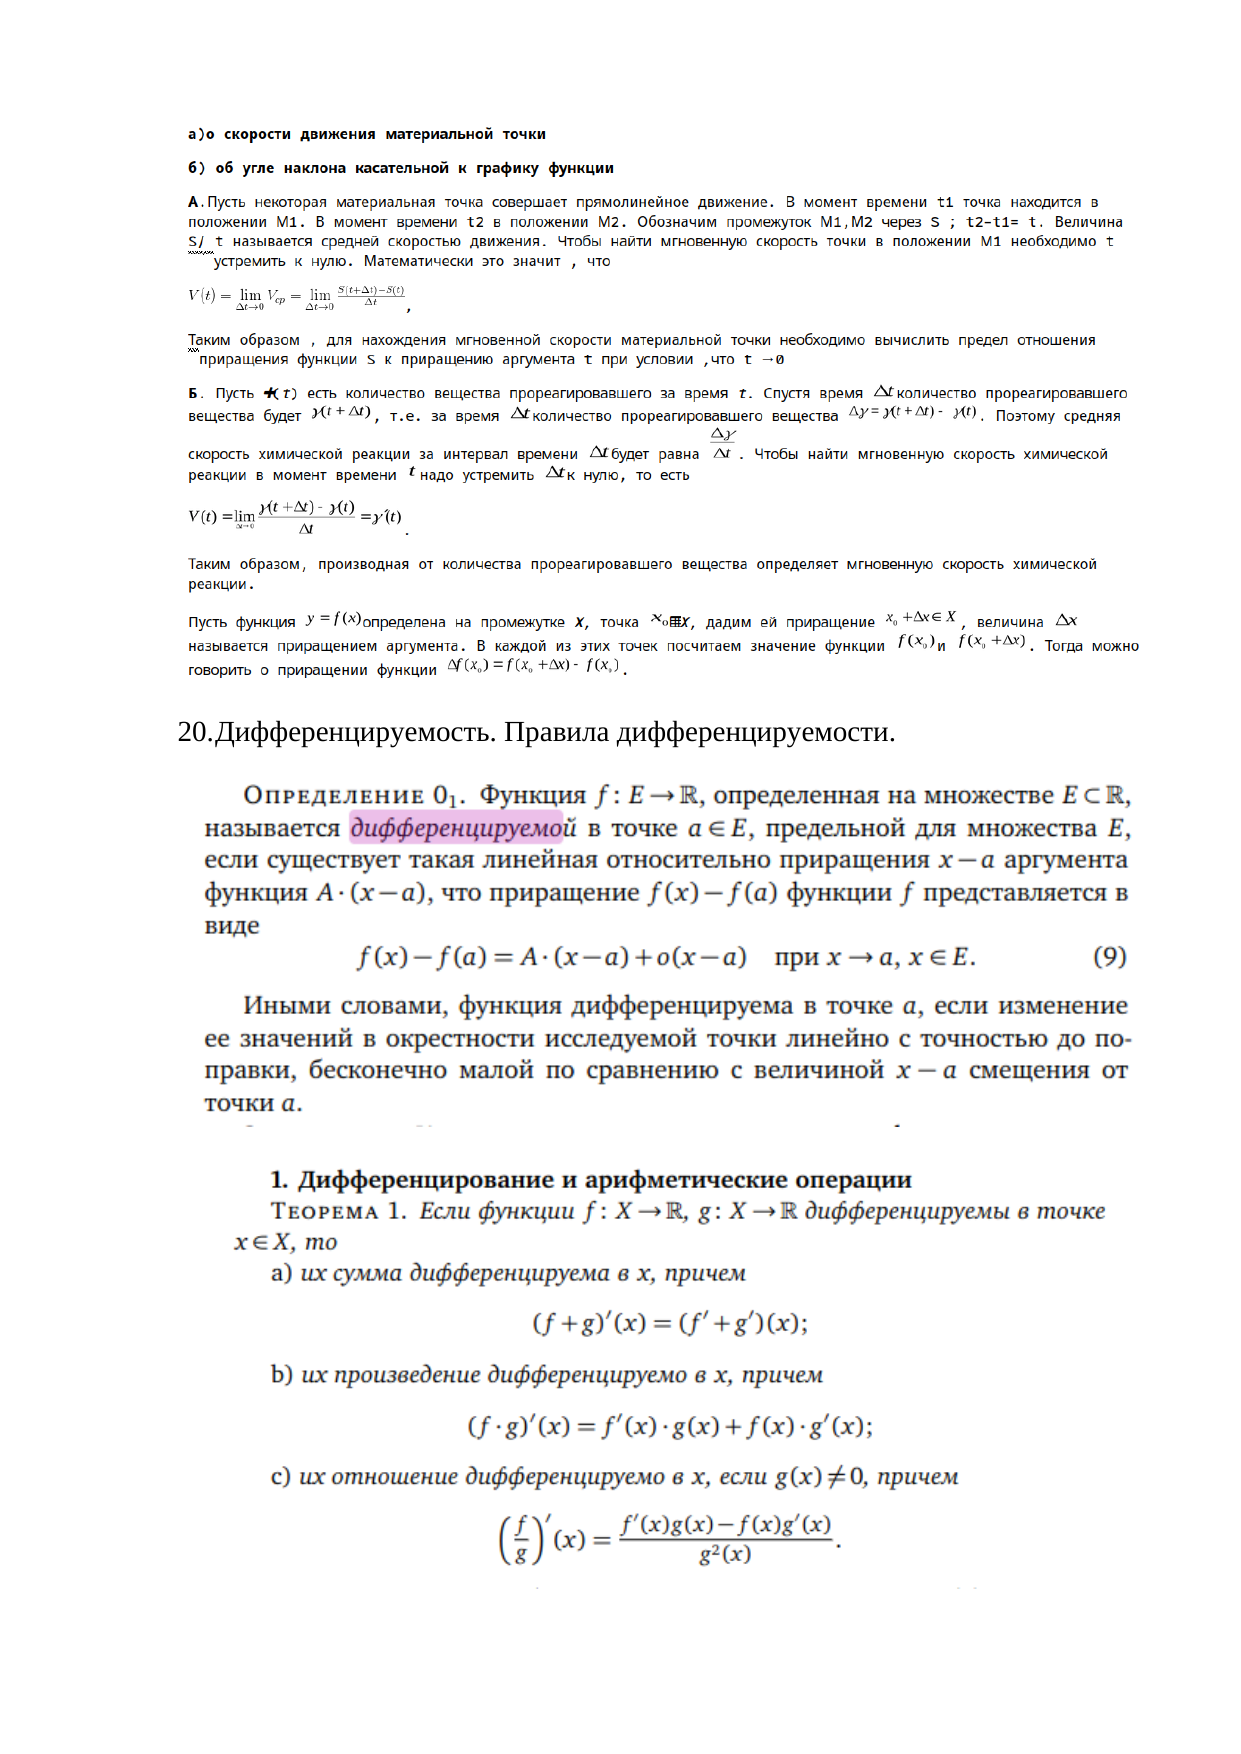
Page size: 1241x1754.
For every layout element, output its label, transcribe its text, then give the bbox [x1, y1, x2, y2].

picture [182, 780, 1147, 1127]
picture [177, 118, 1152, 686]
list Дифференцируемость. Правила дифференцируемости. [177, 714, 1152, 747]
picture [187, 1154, 1142, 1589]
